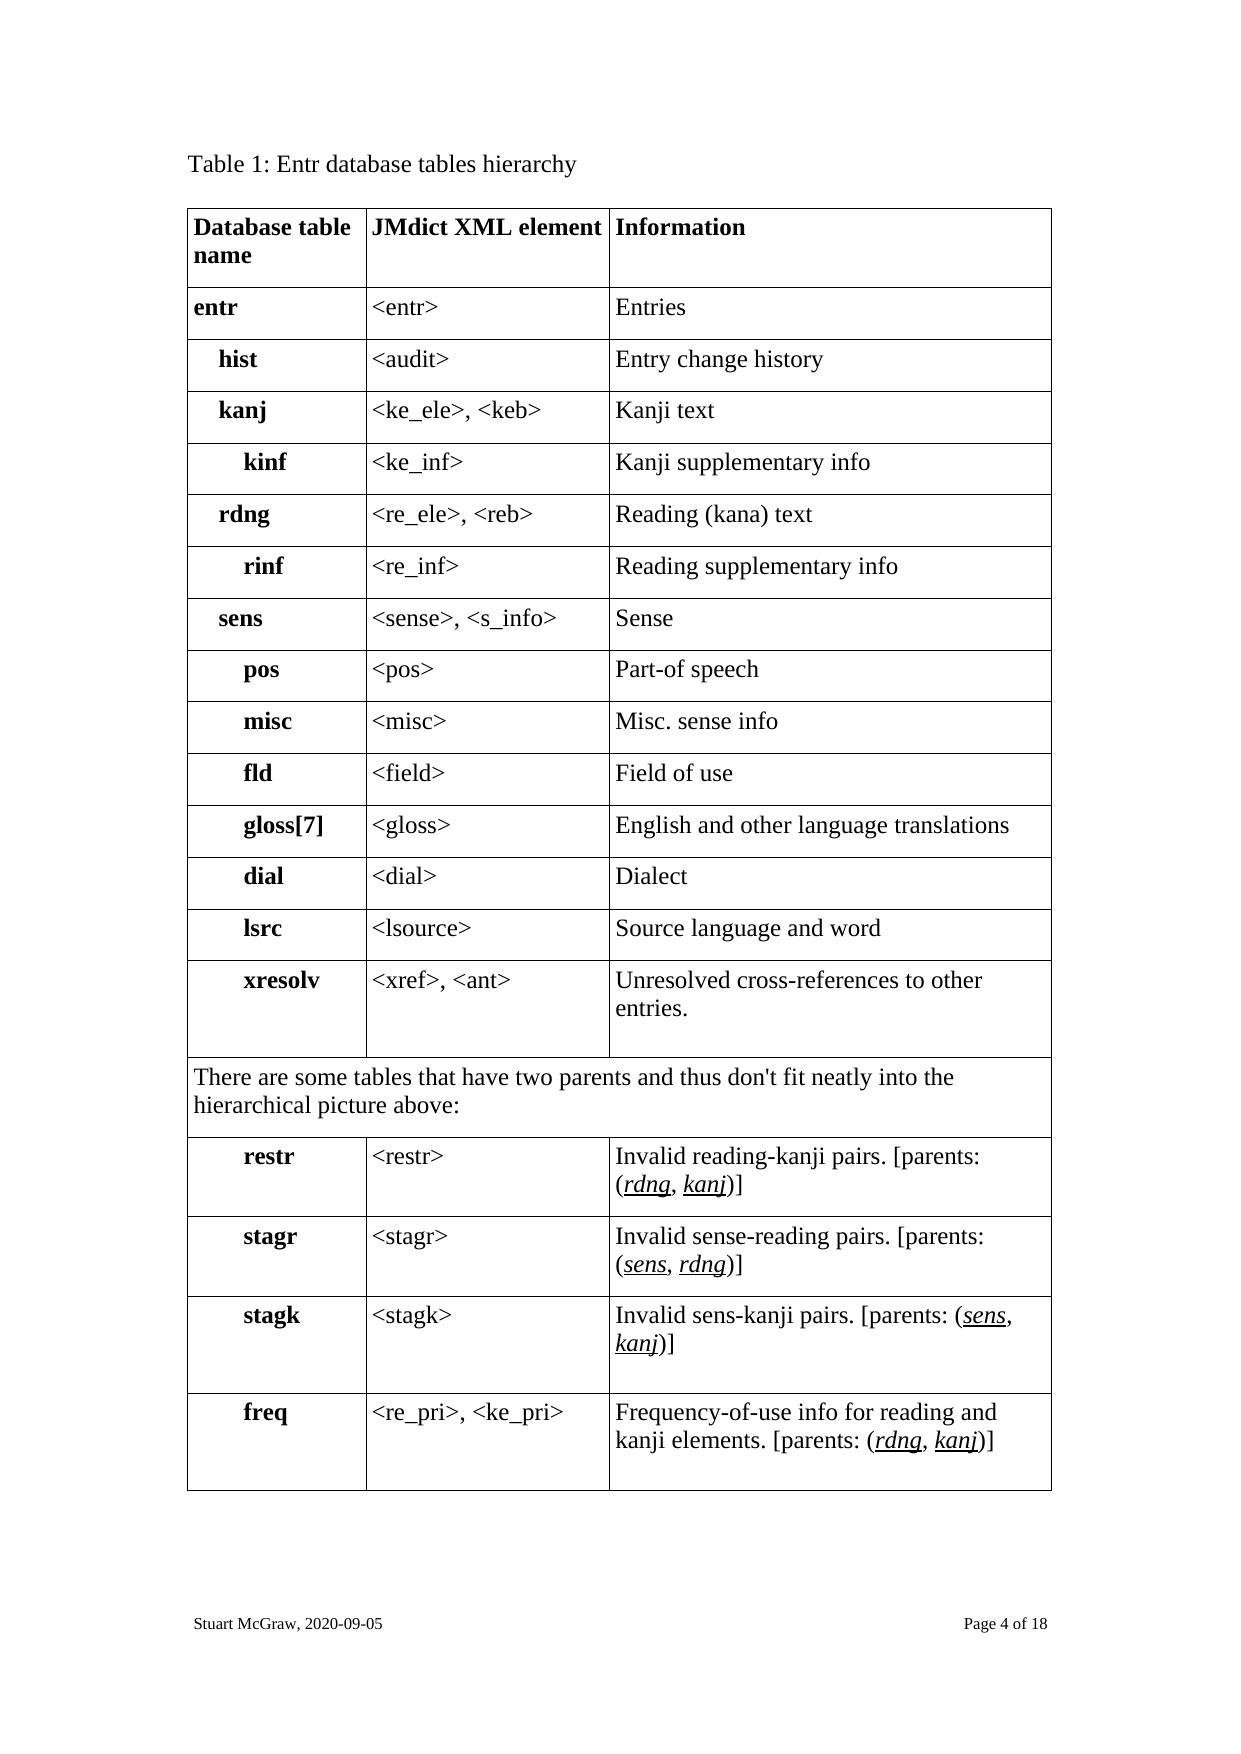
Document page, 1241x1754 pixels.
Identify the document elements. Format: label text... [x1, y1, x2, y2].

table_cell freq [188, 1394, 366, 1489]
table_cell English and other language translations [610, 806, 1051, 857]
table_cell <dial> [367, 858, 609, 908]
table_cell <lsource> [367, 910, 609, 960]
table_cell Reading supplementary info [610, 547, 1051, 598]
table_cell xresolv [188, 961, 366, 1057]
table_cell Part-of speech [610, 651, 1051, 701]
table_cell Misc. sense info [610, 702, 1051, 753]
table_cell Unresolved cross-references to other entries. [610, 961, 1051, 1057]
table_cell <misc> [367, 702, 609, 753]
table_cell <re_pri>, <ke_pri> [367, 1394, 609, 1489]
table_cell <xref>, <ant> [367, 961, 609, 1057]
table_cell Sense [610, 599, 1051, 649]
table_cell stagr [188, 1217, 366, 1296]
table_header JMdict XML element [367, 209, 609, 287]
table_cell entr [188, 288, 366, 339]
table_cell <entr> [367, 288, 609, 339]
table_cell Frequency-of-use info for reading and kanji elements. [parents: (rdng, kanj)] [610, 1394, 1051, 1489]
table_cell <field> [367, 754, 609, 805]
table_header Database table name [188, 209, 366, 287]
table_cell Field of use [610, 754, 1051, 805]
table_cell fld [188, 754, 366, 805]
table_cell <stagr> [367, 1217, 609, 1296]
table_cell kanj [188, 392, 366, 442]
table_cell Invalid sens-kanji pairs. [parents: (sens, kanj)] [610, 1297, 1051, 1393]
table_cell hist [188, 340, 366, 391]
table_cell restr [188, 1138, 366, 1216]
table_cell <ke_inf> [367, 444, 609, 494]
table_cell gloss[] [188, 806, 366, 857]
table_cell <stagk> [367, 1297, 609, 1393]
table_cell <ke_ele>, <keb> [367, 392, 609, 442]
table_cell <re_inf> [367, 547, 609, 598]
table_cell misc [188, 702, 366, 753]
table_cell Dialect [610, 858, 1051, 908]
table_cell <gloss> [367, 806, 609, 857]
table_cell <restr> [367, 1138, 609, 1216]
table_cell Source language and word [610, 910, 1051, 960]
table_cell pos [188, 651, 366, 701]
table_cell rdng [188, 495, 366, 546]
table_cell <audit> [367, 340, 609, 391]
table_header Information [610, 209, 1051, 287]
table_cell kinf [188, 444, 366, 494]
table_cell sens [188, 599, 366, 649]
table_cell lsrc [188, 910, 366, 960]
table_cell Reading (kana) text [610, 495, 1051, 546]
table_cell stagk [188, 1297, 366, 1393]
table_cell Kanji text [610, 392, 1051, 442]
table_cell Invalid reading-kanji pairs. [parents: (rdng, kanj)] [610, 1138, 1051, 1216]
table_cell Entry change history [610, 340, 1051, 391]
table_cell <re_ele>, <reb> [367, 495, 609, 546]
table_cell <pos> [367, 651, 609, 701]
table_cell rinf [188, 547, 366, 598]
text Table 1: Entr database tables hierarchy [187, 150, 1053, 178]
table_cell Entries [610, 288, 1051, 339]
table_cell Invalid sense-reading pairs. [parents: (sens, rdng)] [610, 1217, 1051, 1296]
table_cell Kanji supplementary info [610, 444, 1051, 494]
table_cell <sense>, <s_info> [367, 599, 609, 649]
table_cell dial [188, 858, 366, 908]
table_cell There are some tables that have two parents and thus don't fit neatly into the hierarchical picture above: [188, 1058, 1051, 1137]
